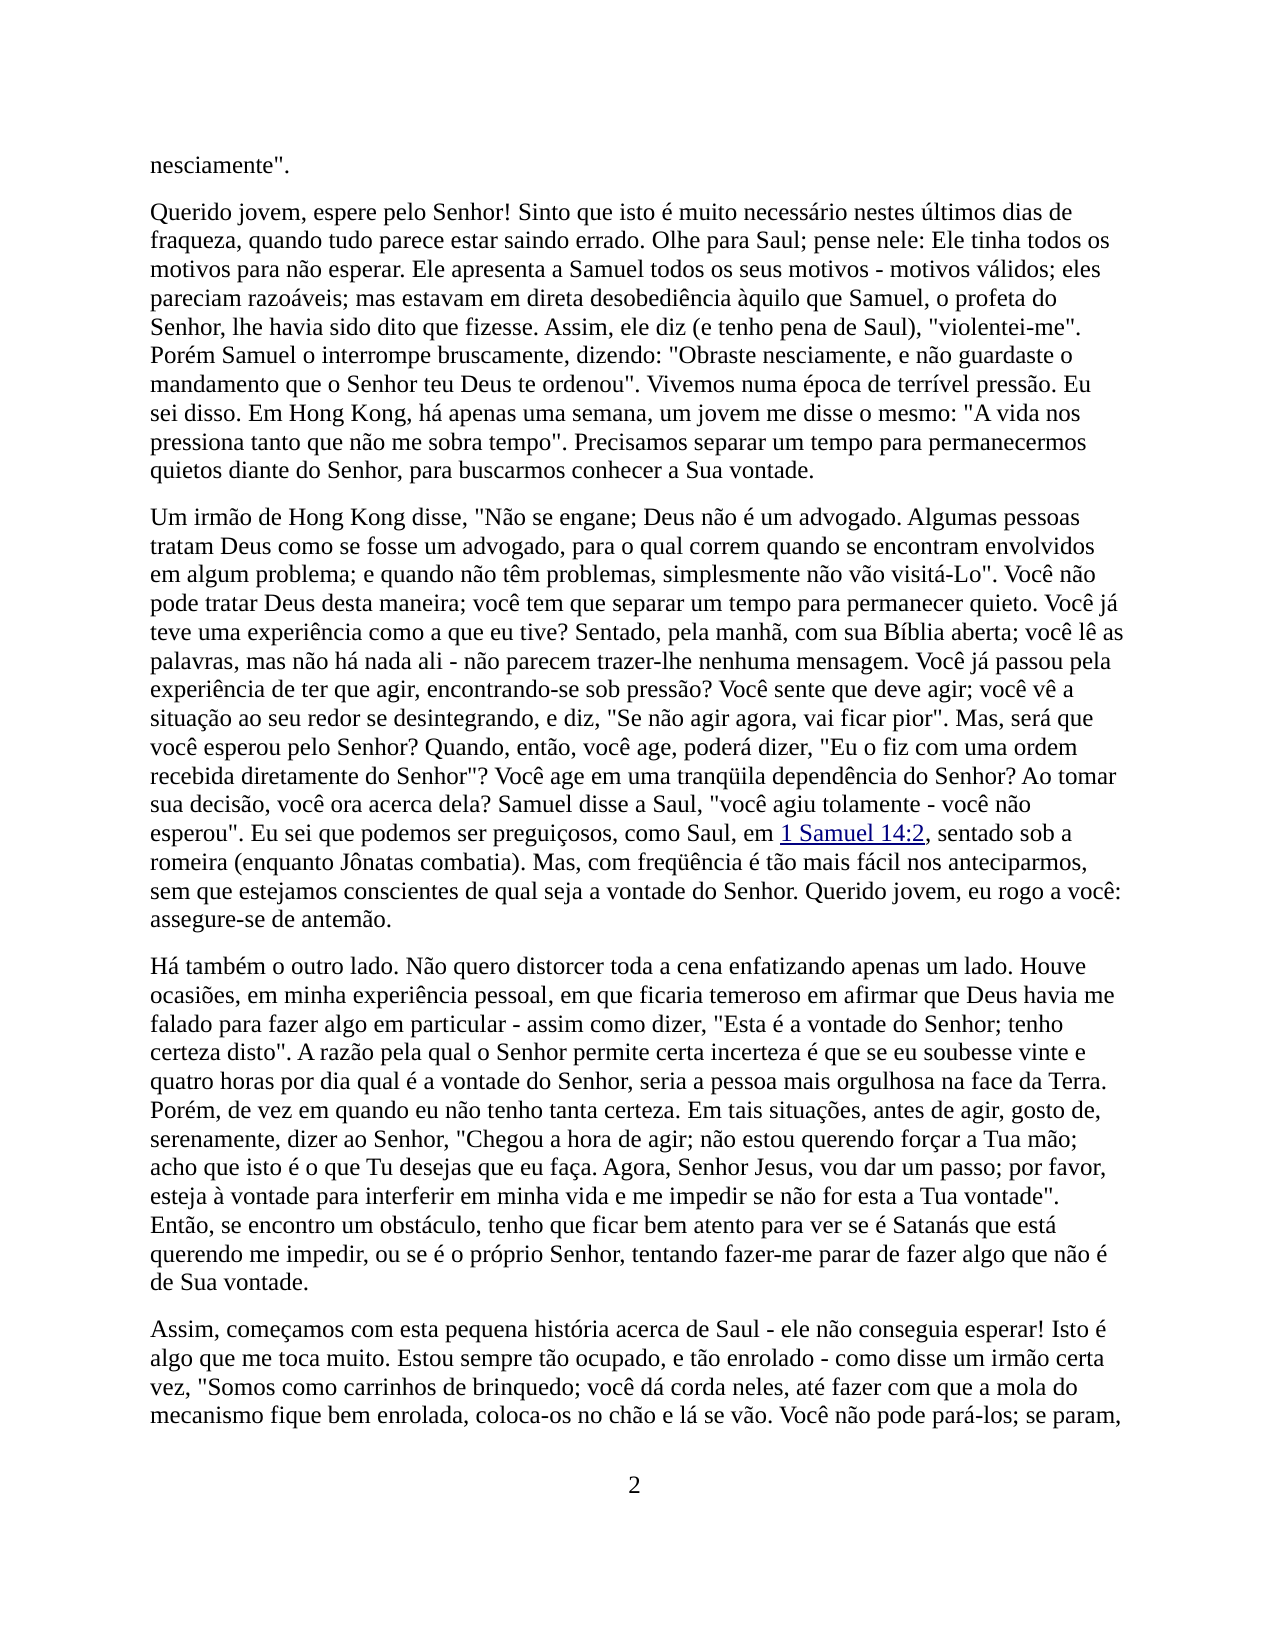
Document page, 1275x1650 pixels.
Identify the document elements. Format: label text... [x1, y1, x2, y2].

text Querido jovem, espere pelo Senhor! Sinto que isto é muito necessário nestes últimos dias de fraqueza, quando tudo parece estar saindo errado. Olhe para Saul; pense nele: Ele tinha todos os motivos para não esperar. Ele apresenta a Samuel todos os seus motivos - motivos válidos; eles pareciam razoáveis; mas estavam em direta desobediência àquilo que Samuel, o profeta do Senhor, lhe havia sido dito que fizesse. Assim, ele diz (e tenho pena de Saul), "violentei-me". Porém Samuel o interrompe bruscamente, dizendo: "Obraste nesciamente, e não guardaste o mandamento que o Senhor teu Deus te ordenou". Vivemos numa época de terrível pressão. Eu sei disso. Em Hong Kong, há apenas uma semana, um jovem me disse o mesmo: "A vida nos pressiona tanto que não me sobra tempo". Precisamos separar um tempo para permanecermos quietos diante do Senhor, para buscarmos conhecer a Sua vontade. [150, 197, 1125, 484]
text nesciamente". [150, 150, 1125, 179]
text Assim, começamos com esta pequena história acerca de Saul - ele não conseguia esperar! Isto é algo que me toca muito. Estou sempre tão ocupado, e tão enrolado - como disse um irmão certa vez, "Somos como carrinhos de brinquedo; você dá corda neles, até fazer com que a mola do mecanismo fique bem enrolada, coloca-os no chão e lá se vão. Você não pode pará-los; se param, [150, 1314, 1125, 1429]
text Um irmão de Hong Kong disse, "Não se engane; Deus não é um advogado. Algumas pessoas tratam Deus como se fosse um advogado, para o qual correm quando se encontram envolvidos em algum problema; e quando não têm problemas, simplesmente não vão visitá-Lo". Você não pode tratar Deus desta maneira; você tem que separar um tempo para permanecer quieto. Você já teve uma experiência como a que eu tive? Sentado, pela manhã, com sua Bíblia aberta; você lê as palavras, mas não há nada ali - não parecem trazer-lhe nenhuma mensagem. Você já passou pela experiência de ter que agir, encontrando-se sob pressão? Você sente que deve agir; você vê a situação ao seu redor se desintegrando, e diz, "Se não agir agora, vai ficar pior". Mas, será que você esperou pelo Senhor? Quando, então, você age, poderá dizer, "Eu o fiz com uma ordem recebida diretamente do Senhor"? Você age em uma tranqüila dependência do Senhor? Ao tomar sua decisão, você ora acerca dela? Samuel disse a Saul, "você agiu tolamente - você não esperou". Eu sei que podemos ser preguiçosos, como Saul, em 1 Samuel 14:2, sentado sob a romeira (enquanto Jônatas combatia). Mas, com freqüência é tão mais fácil nos anteciparmos, sem que estejamos conscientes de qual seja a vontade do Senhor. Querido jovem, eu rogo a você: assegure-se de antemão. [150, 502, 1125, 933]
text Há também o outro lado. Não quero distorcer toda a cena enfatizando apenas um lado. Houve ocasiões, em minha experiência pessoal, em que ficaria temeroso em afirmar que Deus havia me falado para fazer algo em particular - assim como dizer, "Esta é a vontade do Senhor; tenho certeza disto". A razão pela qual o Senhor permite certa incerteza é que se eu soubesse vinte e quatro horas por dia qual é a vontade do Senhor, seria a pessoa mais orgulhosa na face da Terra. Porém, de vez em quando eu não tenho tanta certeza. Em tais situações, antes de agir, gosto de, serenamente, dizer ao Senhor, "Chegou a hora de agir; não estou querendo forçar a Tua mão; acho que isto é o que Tu desejas que eu faça. Agora, Senhor Jesus, vou dar um passo; por favor, esteja à vontade para interferir em minha vida e me impedir se não for esta a Tua vontade". Então, se encontro um obstáculo, tenho que ficar bem atento para ver se é Satanás que está querendo me impedir, ou se é o próprio Senhor, tentando fazer-me parar de fazer algo que não é de Sua vontade. [150, 951, 1125, 1296]
